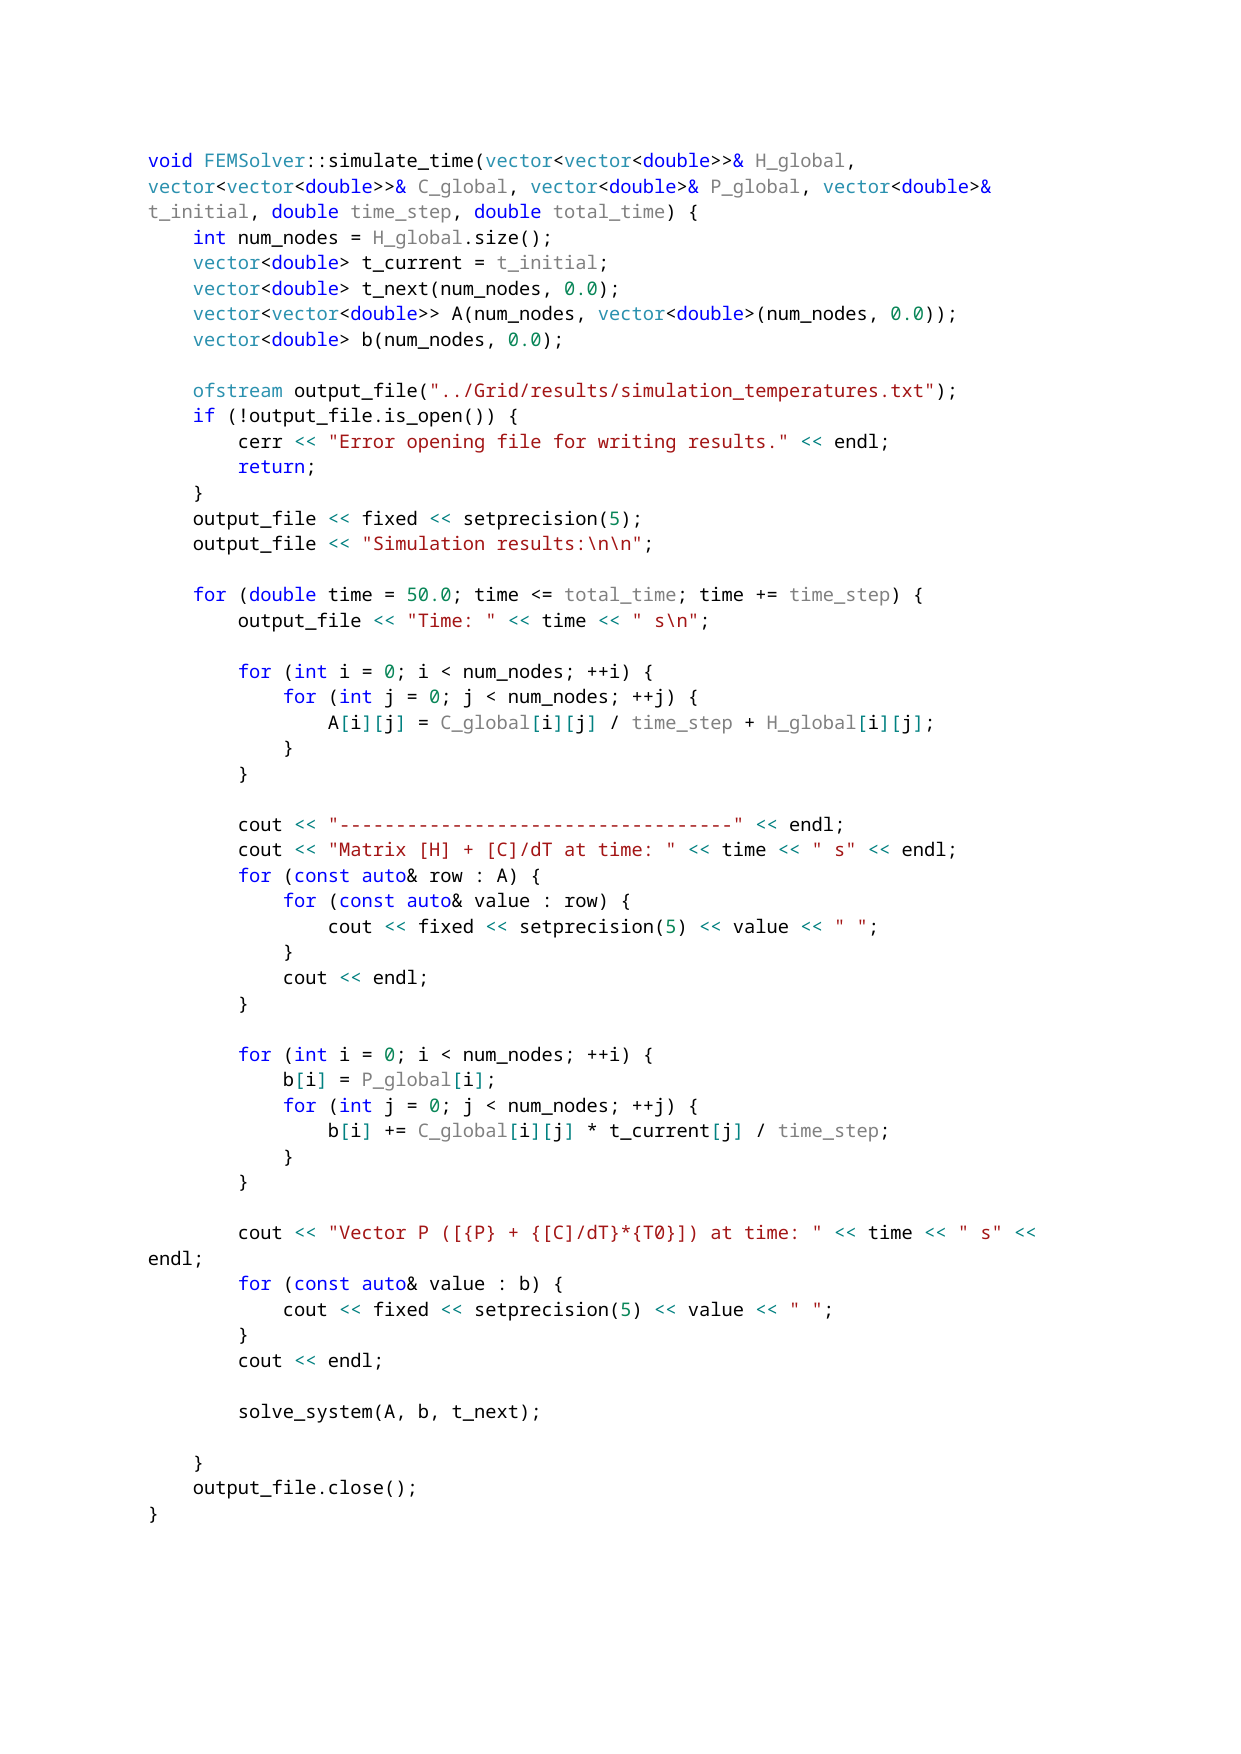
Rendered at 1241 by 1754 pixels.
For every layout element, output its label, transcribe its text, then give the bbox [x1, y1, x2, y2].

text vector<double> t_current = t_initial; [148, 250, 1093, 275]
text ofstream output_file("../Grid/results/simulation_temperatures.txt"); [148, 377, 1093, 403]
text } [148, 990, 1093, 1015]
text vector<double> t_next(num_nodes, 0.0); [148, 275, 1093, 301]
text output_file.close(); [148, 1475, 1093, 1500]
text } [148, 1168, 1093, 1194]
text } [148, 1449, 1093, 1475]
text solve_system(A, b, t_next); [148, 1398, 1093, 1424]
text cerr << "Error opening file for writing results." << endl; [148, 428, 1093, 454]
text } [148, 939, 1093, 964]
text for (int i = 0; i < num_nodes; ++i) { [148, 658, 1093, 683]
text output_file << fixed << setprecision(5); [148, 505, 1093, 530]
text return; [148, 454, 1093, 479]
text cout << endl; [148, 1347, 1093, 1373]
text for (int j = 0; j < num_nodes; ++j) { [148, 1092, 1093, 1117]
text for (const auto& value : row) { [148, 888, 1093, 913]
text for (int i = 0; i < num_nodes; ++i) { [148, 1041, 1093, 1066]
text A[i][j] = C_global[i][j] / time_step + H_global[i][j]; [148, 709, 1093, 734]
text for (int j = 0; j < num_nodes; ++j) { [148, 683, 1093, 709]
text vector<double> b(num_nodes, 0.0); [148, 326, 1093, 352]
text cout << "-----------------------------------" << endl; [148, 811, 1093, 837]
text cout << "Matrix [H] + [C]/dT at time: " << time << " s" << endl; [148, 837, 1093, 862]
text output_file << "Time: " << time << " s\n"; [148, 607, 1093, 632]
text void FEMSolver::simulate_time(vector<vector<double>>& H_global, vector<vector<double>>& C_global, vector<double>& P_global, vector<double>& t_initial, double time_step, double total_time) { [148, 148, 1093, 224]
text b[i] = P_global[i]; [148, 1066, 1093, 1092]
text if (!output_file.is_open()) { [148, 403, 1093, 428]
text for (const auto& row : A) { [148, 862, 1093, 888]
text } [148, 1322, 1093, 1347]
text } [148, 1143, 1093, 1168]
text output_file << "Simulation results:\n\n"; [148, 530, 1093, 556]
text for (const auto& value : b) { [148, 1271, 1093, 1296]
text } [148, 760, 1093, 786]
text for (double time = 50.0; time <= total_time; time += time_step) { [148, 581, 1093, 607]
text cout << fixed << setprecision(5) << value << " "; [148, 913, 1093, 939]
text int num_nodes = H_global.size(); [148, 224, 1093, 250]
text } [148, 734, 1093, 760]
text } [148, 479, 1093, 505]
text } [148, 1500, 1093, 1526]
text cout << endl; [148, 964, 1093, 990]
text cout << "Vector P ([{P} + {[C]/dT}*{T0}]) at time: " << time << " s" << endl; [148, 1219, 1093, 1271]
text vector<vector<double>> A(num_nodes, vector<double>(num_nodes, 0.0)); [148, 301, 1093, 326]
text cout << fixed << setprecision(5) << value << " "; [148, 1296, 1093, 1322]
text b[i] += C_global[i][j] * t_current[j] / time_step; [148, 1117, 1093, 1143]
